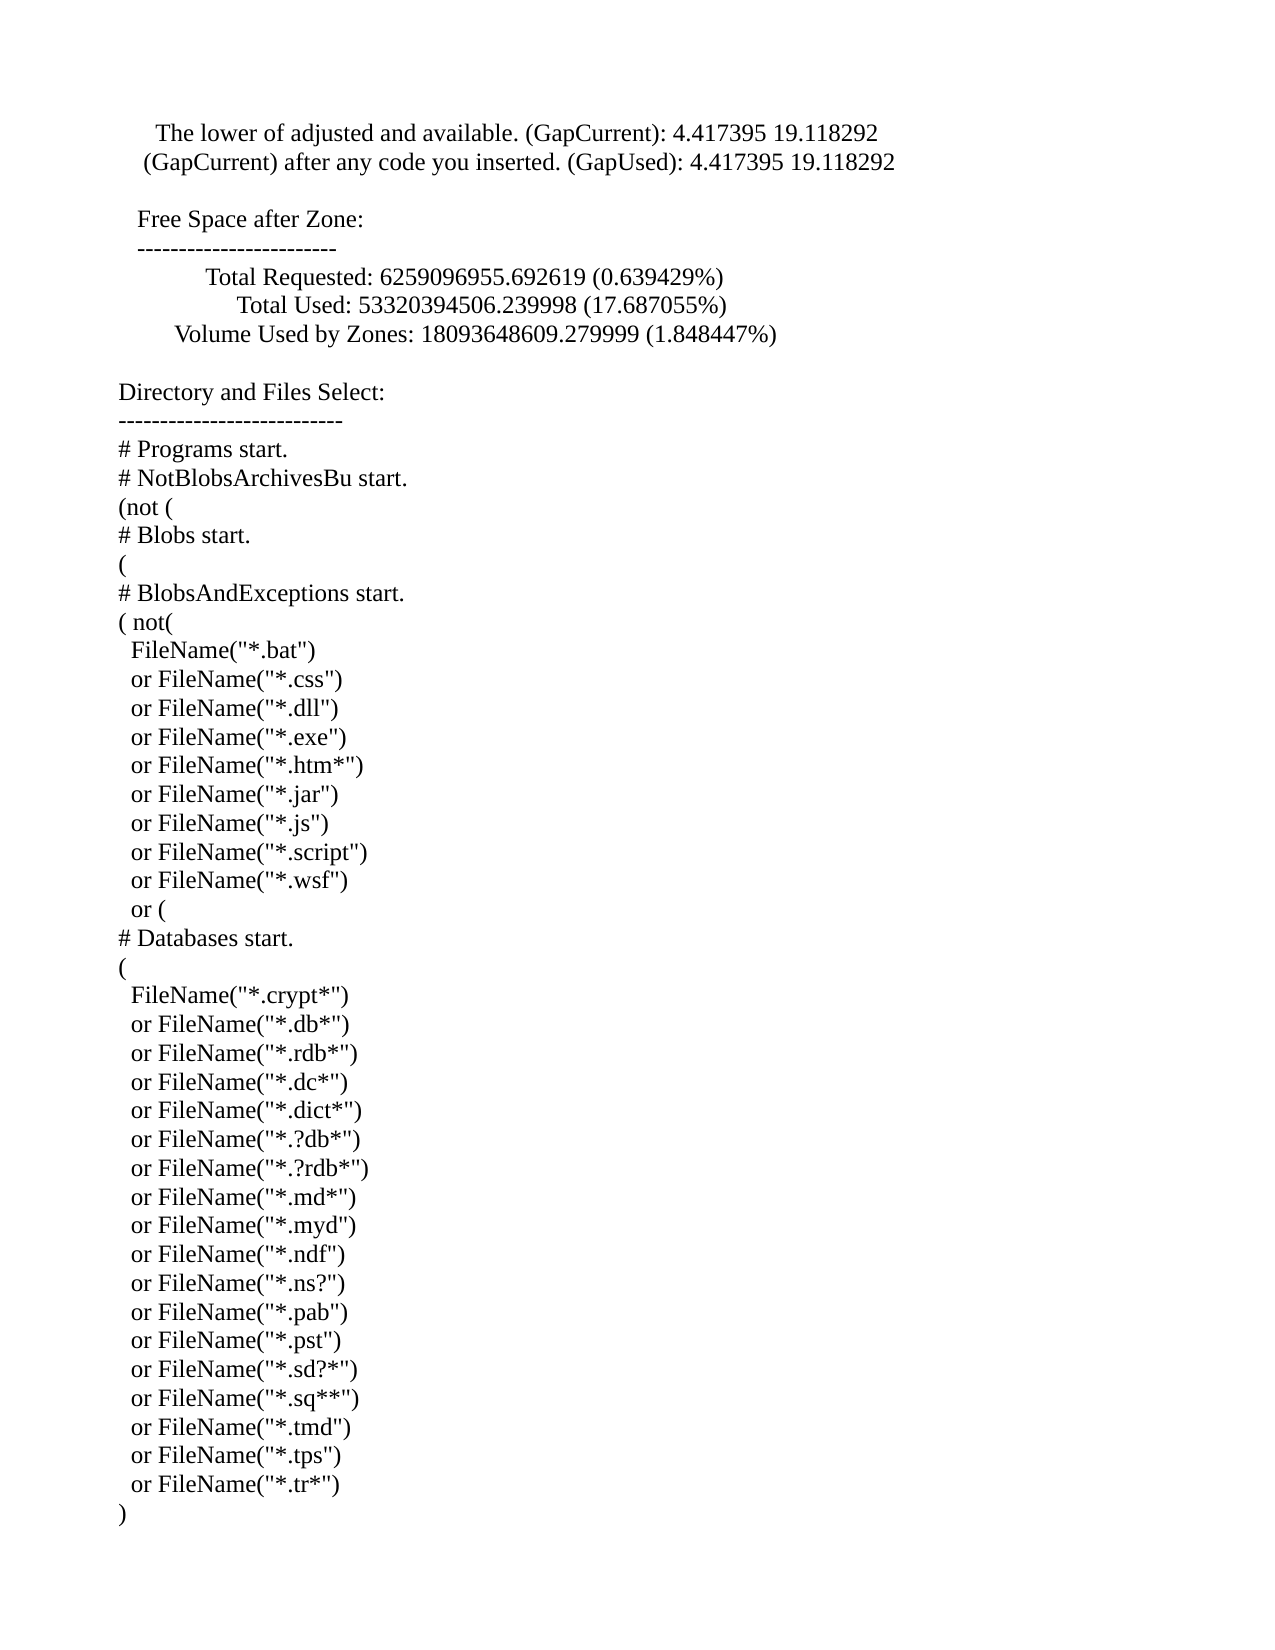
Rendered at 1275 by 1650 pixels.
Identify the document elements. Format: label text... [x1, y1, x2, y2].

text or FileName("*.dll") [118, 693, 1157, 722]
text ) [118, 1498, 1157, 1527]
text (GapCurrent) after any code you inserted. (GapUsed): 4.417395 19.118292 [118, 147, 1157, 176]
text or FileName("*.pst") [118, 1326, 1157, 1354]
text or FileName("*.ns?") [118, 1268, 1157, 1297]
text --------------------------- [118, 406, 1157, 434]
text or ( [118, 894, 1157, 923]
text # NotBlobsArchivesBu start. [118, 463, 1157, 492]
text or FileName("*.?rdb*") [118, 1153, 1157, 1182]
text # Programs start. [118, 434, 1157, 463]
text or FileName("*.db*") [118, 1009, 1157, 1038]
text or FileName("*.tmd") [118, 1412, 1157, 1441]
text ------------------------ [118, 233, 1157, 262]
text Total Used: 53320394506.239998 (17.687055%) [118, 291, 1157, 319]
text ( [118, 952, 1157, 981]
text or FileName("*.pab") [118, 1297, 1157, 1326]
text or FileName("*.htm*") [118, 751, 1157, 779]
text FileName("*.crypt*") [118, 981, 1157, 1009]
text # BlobsAndExceptions start. [118, 578, 1157, 607]
text ( not( [118, 607, 1157, 636]
text Total Requested: 6259096955.692619 (0.639429%) [118, 262, 1157, 291]
text or FileName("*.tps") [118, 1441, 1157, 1469]
text or FileName("*.css") [118, 664, 1157, 693]
text or FileName("*.js") [118, 808, 1157, 837]
text ( [118, 549, 1157, 578]
text or FileName("*.myd") [118, 1211, 1157, 1239]
text or FileName("*.script") [118, 837, 1157, 866]
text or FileName("*.dict*") [118, 1096, 1157, 1124]
text Directory and Files Select: [118, 377, 1157, 406]
text Volume Used by Zones: 18093648609.279999 (1.848447%) [118, 319, 1157, 348]
text or FileName("*.tr*") [118, 1469, 1157, 1498]
text or FileName("*.exe") [118, 722, 1157, 751]
text or FileName("*.jar") [118, 779, 1157, 808]
text # Blobs start. [118, 521, 1157, 549]
text or FileName("*.md*") [118, 1182, 1157, 1211]
text or FileName("*.?db*") [118, 1124, 1157, 1153]
text Free Space after Zone: [118, 204, 1157, 233]
text (not ( [118, 492, 1157, 521]
text or FileName("*.dc*") [118, 1067, 1157, 1096]
text or FileName("*.rdb*") [118, 1038, 1157, 1067]
text or FileName("*.sq**") [118, 1383, 1157, 1412]
text or FileName("*.wsf") [118, 866, 1157, 894]
text # Databases start. [118, 923, 1157, 952]
text The lower of adjusted and available. (GapCurrent): 4.417395 19.118292 [118, 118, 1157, 147]
text FileName("*.bat") [118, 636, 1157, 664]
text or FileName("*.sd?*") [118, 1354, 1157, 1383]
text or FileName("*.ndf") [118, 1239, 1157, 1268]
